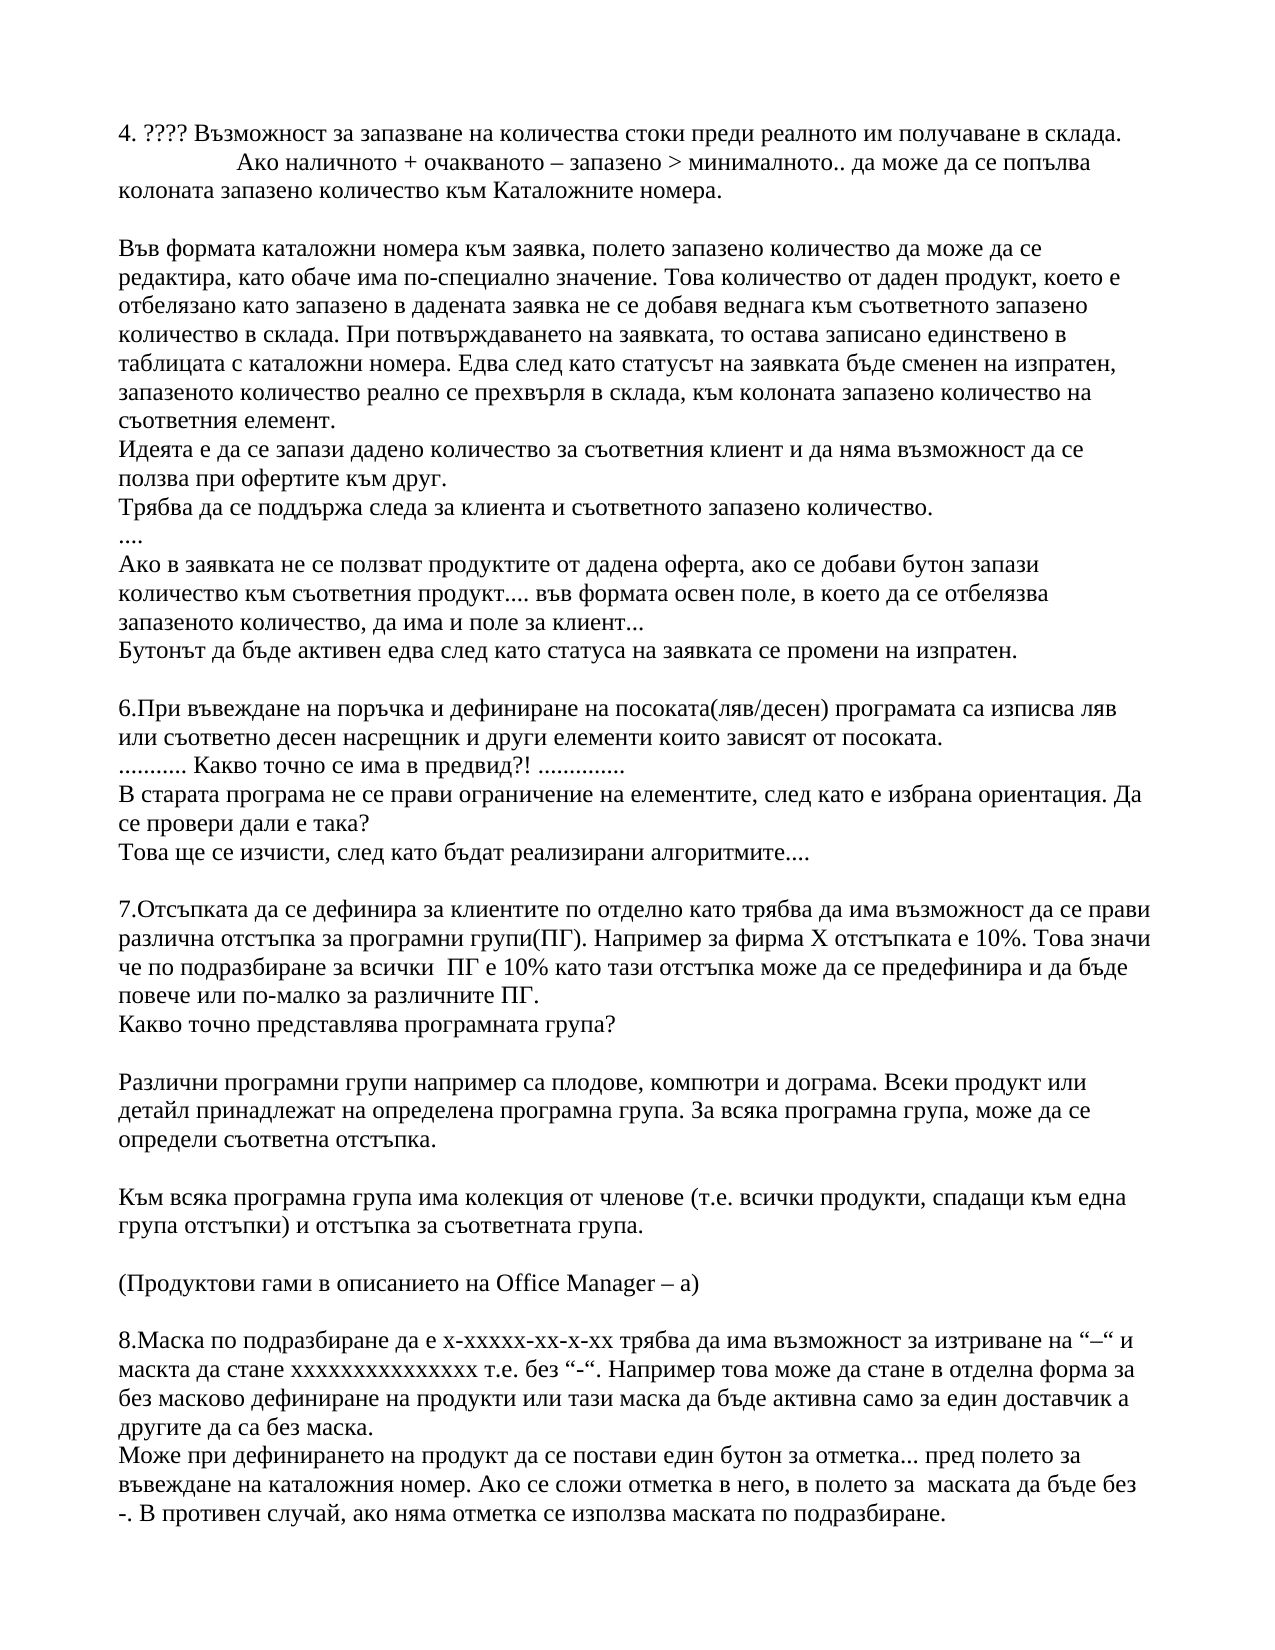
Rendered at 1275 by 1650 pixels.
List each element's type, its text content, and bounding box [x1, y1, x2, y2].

text 8.Маска по подразбиране да е х-ххххх-хх-х-хх трябва да има възможност за изтриване на “–“ и маскта да стане ххххххххххххххх т.е. без “-“. Например това може да стане в отделна форма за без масково дефиниране на продукти или тази маска да бъде активна само за един доставчик а другите да са без маска. [118, 1326, 1157, 1441]
text Трябва да се поддържа следа за клиента и съответното запазено количество. [118, 492, 1157, 521]
text Може при дефинирането на продукт да се постави един бутон за отметка... пред полето за въвеждане на каталожния номер. Ако се сложи отметка в него, в полето за маската да бъде без -. В противен случай, ако няма отметка се използва маската по подразбиране. [118, 1441, 1157, 1527]
text Бутонът да бъде активен едва след като статуса на заявката се промени на изпратен. [118, 636, 1157, 664]
text Във формата каталожни номера към заявка, полето запазено количество да може да се редактира, като обаче има по-специално значение. Това количество от даден продукт, което е отбелязано като запазено в дадената заявка не се добавя веднага към съответното запазено количество в склада. При потвърждаването на заявката, то остава записано единствено в таблицата с каталожни номера. Едва след като статусът на заявката бъде сменен на изпратен, запазеното количество реално се прехвърля в склада, към колоната запазено количество на съответния елемент. [118, 233, 1157, 434]
text Различни програмни групи например са плодове, компютри и дограма. Всеки продукт или детайл принадлежат на определена програмна група. За всяка програмна група, може да се определи съответна отстъпка. [118, 1067, 1157, 1153]
text ........... Какво точно се има в предвид?! .............. [118, 751, 1157, 779]
text 4. ???? Възможност за запазване на количества стоки преди реалното им получаване в склада. [118, 118, 1157, 147]
text (Продуктови гами в описанието на Office Manager – а) [118, 1268, 1157, 1297]
text .... [118, 521, 1157, 549]
text 7.Отсъпката да се дефинира за клиентите по отделно като трябва да има възможност да се прави различна отстъпка за програмни групи(ПГ). Например за фирма Х отстъпката е 10%. Това значи че по подразбиране за всички ПГ е 10% като тази отстъпка може да се предефинира и да бъде повече или по-малко за различните ПГ. [118, 894, 1157, 1009]
text Ако в заявката не се ползват продуктите от дадена оферта, ако се добави бутон запази количество към съответния продукт.... във формата освен поле, в което да се отбелязва запазеното количество, да има и поле за клиент... [118, 549, 1157, 636]
text Към всяка програмна група има колекция от членове (т.е. всички продукти, спадащи към една група отстъпки) и отстъпка за съответната група. [118, 1182, 1157, 1239]
text 6.При въвеждане на поръчка и дефиниране на посоката(ляв/десен) програмата са изписва ляв или съответно десен насрещник и други елементи които зависят от посоката. [118, 693, 1157, 751]
text Това ще се изчисти, след като бъдат реализирани алгоритмите.... [118, 837, 1157, 866]
text Ако наличното + очакваното – запазено > минималното.. да може да се попълва колоната запазено количество към Каталожните номера. [118, 147, 1157, 204]
text В старата програма не се прави ограничение на елементите, след като е избрана ориентация. Да се провери дали е така? [118, 779, 1157, 837]
text Какво точно представлява програмната група? [118, 1009, 1157, 1038]
text Идеята е да се запази дадено количество за съответния клиент и да няма възможност да се ползва при офертите към друг. [118, 434, 1157, 492]
